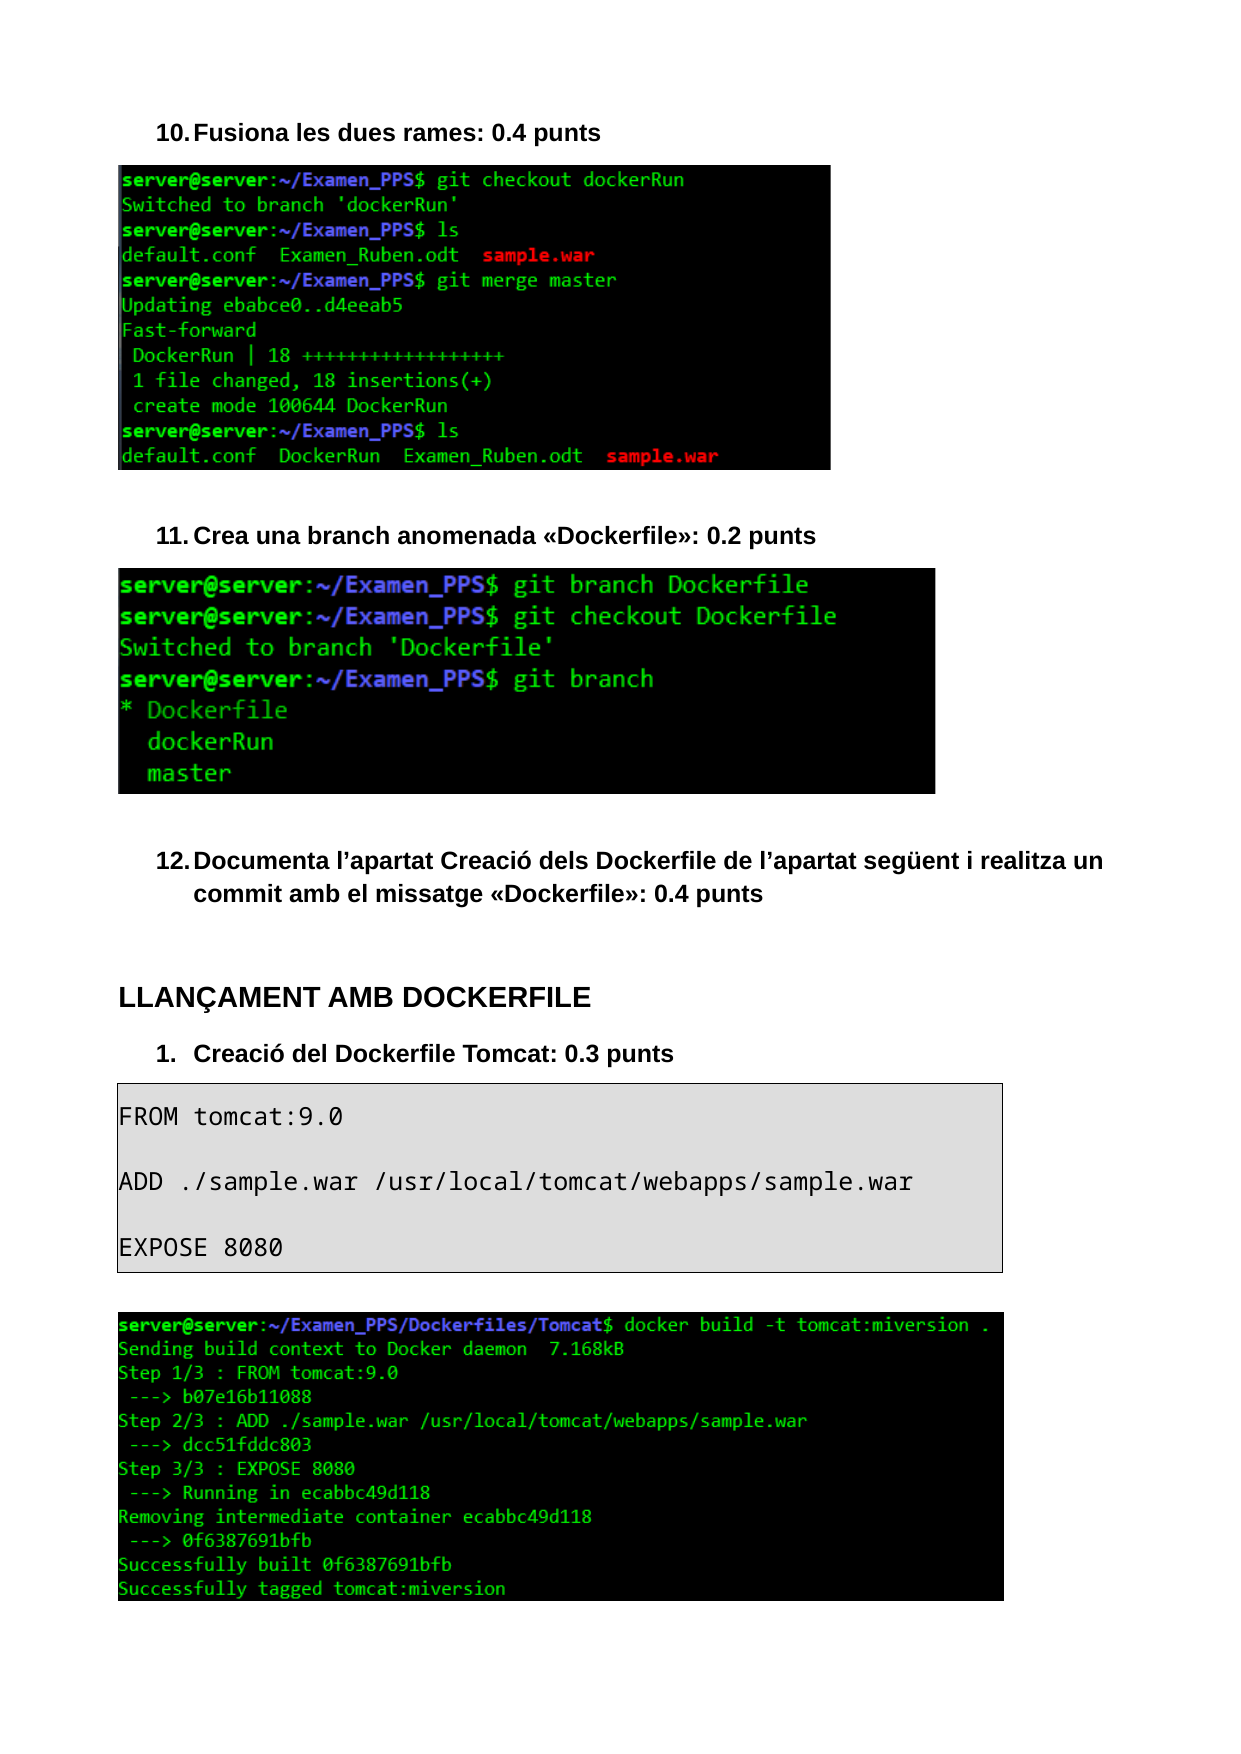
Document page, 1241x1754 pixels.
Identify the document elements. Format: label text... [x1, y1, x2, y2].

text EXPOSE 8080 [1003, 1229, 1122, 1263]
text FROM tomcat:9.0 [1003, 1098, 1122, 1132]
text ADD ./sample.war /usr/local/tomcat/webapps/sample.war [1003, 1164, 1122, 1198]
text Llançament amb Dockerfile [118, 979, 1122, 1013]
list Fusiona les dues rames: 0.4 punts [156, 118, 1122, 147]
picture [118, 1312, 1004, 1601]
list Creació del Dockerfile Tomcat: 0.3 punts [156, 1039, 1122, 1067]
picture [118, 165, 831, 470]
picture [118, 568, 936, 794]
list Crea una branch anomenada «Dockerfile»: 0.2 punts [156, 521, 1122, 550]
list Documenta l’apartat Creació dels Dockerfile de l’apartat següent i realitza un commit amb el missatge «Dockerfile»: 0.4 punts [156, 846, 1122, 908]
